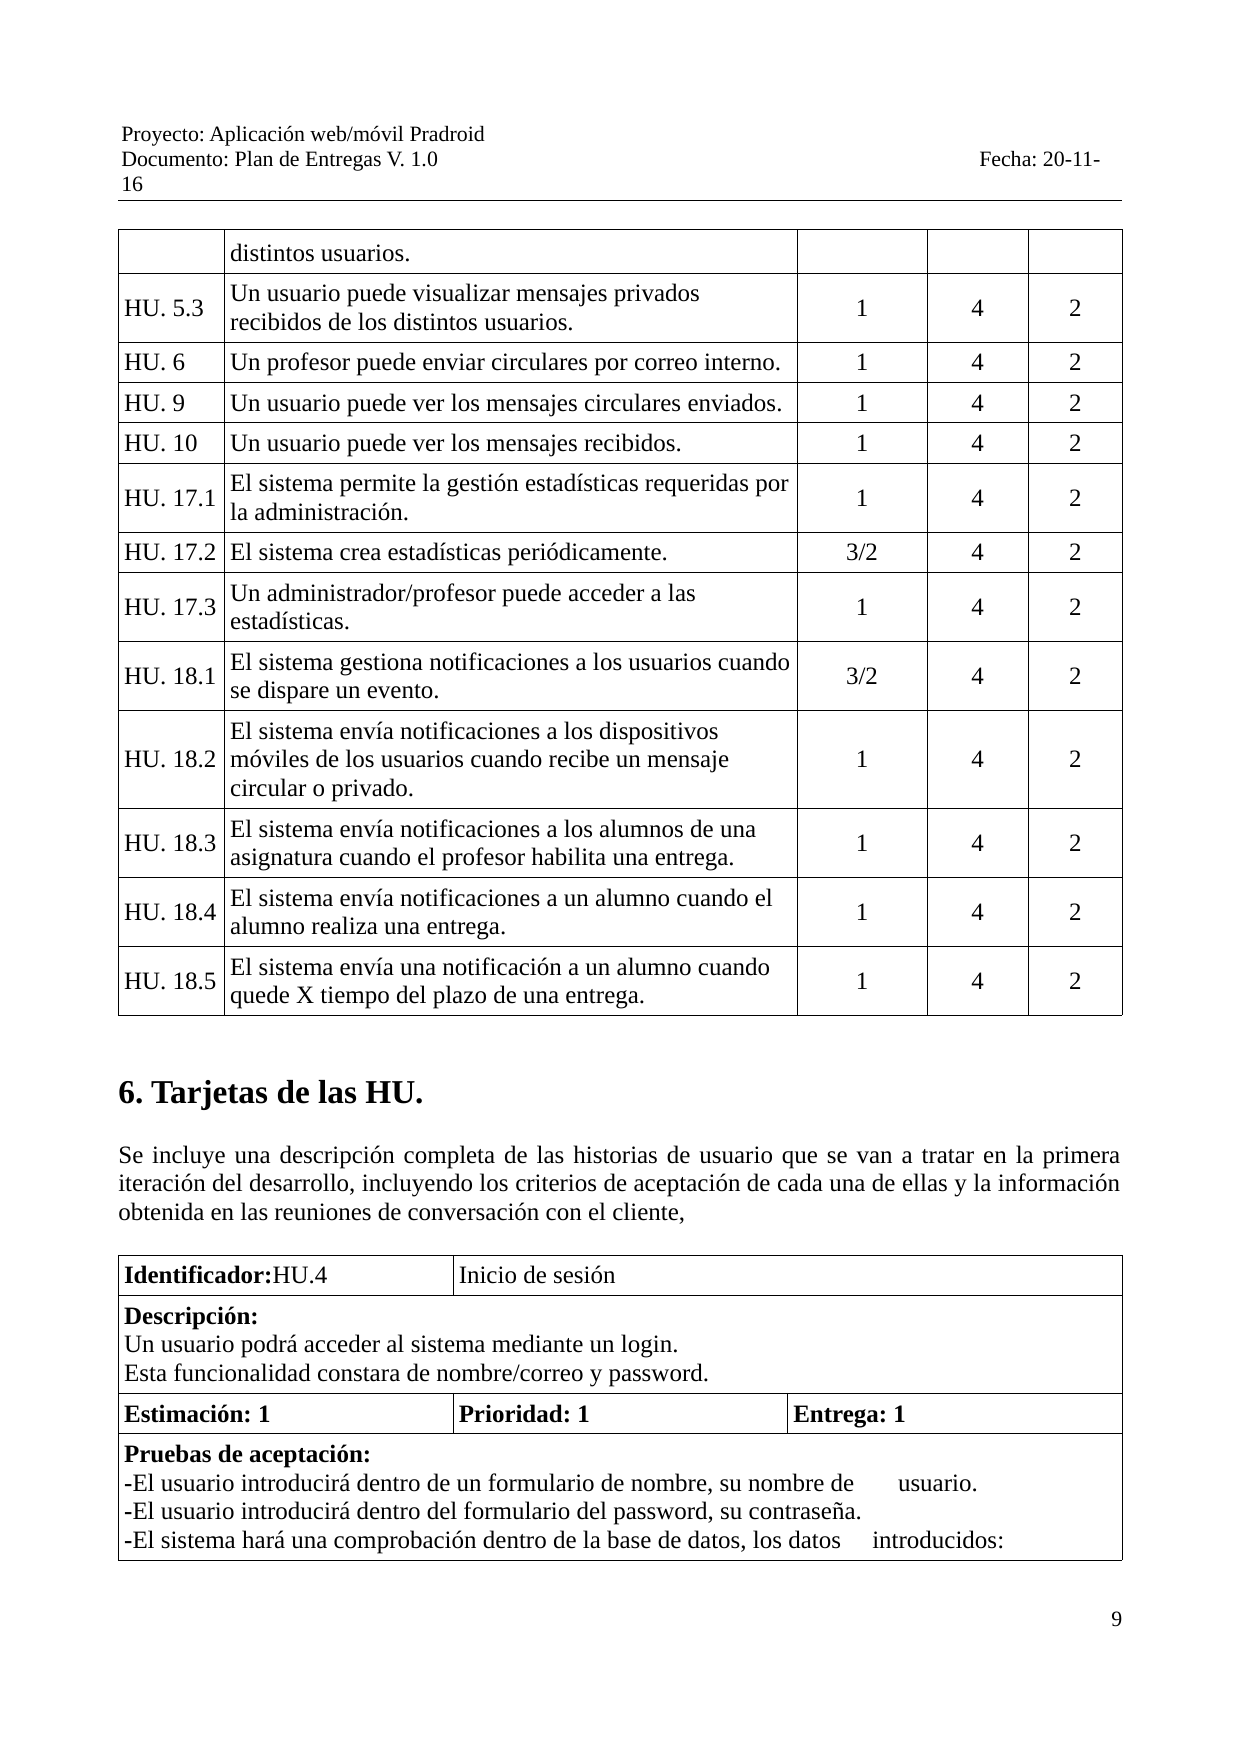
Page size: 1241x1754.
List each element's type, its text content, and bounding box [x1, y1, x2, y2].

table_cell El sistema envía notificaciones a los alumnos de una asignatura cuando el profesor habilita una entrega. [225, 809, 797, 877]
table_cell HU. 17.3 [119, 573, 224, 641]
table_header Identificador:HU.4 [119, 1256, 453, 1295]
table_cell 2 [1029, 809, 1122, 877]
table_cell 4 [928, 383, 1028, 422]
table_cell 1 [798, 809, 927, 877]
table_cell 4 [928, 533, 1028, 572]
table_cell HU. 18.5 [119, 947, 224, 1015]
table_cell 4 [928, 947, 1028, 1015]
table_cell HU. 17.2 [119, 533, 224, 572]
table_cell Un usuario puede ver los mensajes circulares enviados. [225, 383, 797, 422]
table_cell El sistema envía notificaciones a un alumno cuando el alumno realiza una entrega. [225, 878, 797, 946]
table_cell 4 [928, 809, 1028, 877]
table_cell 3/2 [798, 533, 927, 572]
table_cell 2 [1029, 573, 1122, 641]
table_cell El sistema crea estadísticas periódicamente. [225, 533, 797, 572]
table_cell 4 [928, 642, 1028, 710]
table_cell 2 [1029, 274, 1122, 342]
table_cell Un usuario puede ver los mensajes recibidos. [225, 423, 797, 462]
table_cell [798, 230, 927, 272]
table_cell 2 [1029, 711, 1122, 808]
table_cell 2 [1029, 642, 1122, 710]
table_cell 4 [928, 878, 1028, 946]
table_cell 1 [798, 274, 927, 342]
table_cell 1 [798, 343, 927, 382]
table_cell Un usuario puede visualizar mensajes privados recibidos de los distintos usuarios. [225, 274, 797, 342]
table_cell 1 [798, 464, 927, 532]
table_cell 3/2 [798, 642, 927, 710]
table_cell HU. 10 [119, 423, 224, 462]
table_cell 1 [798, 711, 927, 808]
table_cell distintos usuarios. [225, 230, 797, 272]
table_cell 1 [798, 573, 927, 641]
table_cell [119, 230, 224, 272]
table_cell 4 [928, 343, 1028, 382]
table_cell Prioridad: 1 [454, 1394, 787, 1433]
table_cell El sistema envía notificaciones a los dispositivos móviles de los usuarios cuando recibe un mensaje circular o privado. [225, 711, 797, 808]
table_cell El sistema envía una notificación a un alumno cuando quede X tiempo del plazo de una entrega. [225, 947, 797, 1015]
text 6. Tarjetas de las HU. [118, 1073, 1122, 1111]
table_header Inicio de sesión [454, 1256, 1122, 1295]
table_cell 4 [928, 573, 1028, 641]
table_cell 2 [1029, 947, 1122, 1015]
table_cell Estimación: 1 [119, 1394, 453, 1433]
table_cell El sistema permite la gestión estadísticas requeridas por la administración. [225, 464, 797, 532]
table_cell 2 [1029, 383, 1122, 422]
table_cell Pruebas de aceptación: -El usuario introducirá dentro de un formulario de nombre, su nombre de usuario. -El usuario introducirá dentro del formulario del password, su contraseña. -El sistema hará una comprobación dentro de la base de datos, los datos introducidos: [119, 1434, 1122, 1560]
table_cell Un administrador/profesor puede acceder a las estadísticas. [225, 573, 797, 641]
table_cell 4 [928, 423, 1028, 462]
table_cell 2 [1029, 423, 1122, 462]
table_cell 4 [928, 274, 1028, 342]
table_cell Descripción: Un usuario podrá acceder al sistema mediante un login. Esta funcionalidad constara de nombre/correo y password. [119, 1296, 1122, 1393]
table_cell 2 [1029, 464, 1122, 532]
text Se incluye una descripción completa de las historias de usuario que se van a tratar en la primera iteración del desarrollo, incluyendo los criterios de aceptación de cada una de ellas y la información obtenida en las reuniones de conversación con el cliente, [118, 1140, 1122, 1226]
table_cell El sistema gestiona notificaciones a los usuarios cuando se dispare un evento. [225, 642, 797, 710]
table_cell HU. 17.1 [119, 464, 224, 532]
table_cell HU. 6 [119, 343, 224, 382]
table_cell Entrega: 1 [788, 1394, 1122, 1433]
table_cell 1 [798, 947, 927, 1015]
table_cell [928, 230, 1028, 272]
table_cell 4 [928, 711, 1028, 808]
table_cell HU. 18.3 [119, 809, 224, 877]
table_cell HU. 18.4 [119, 878, 224, 946]
table_cell 1 [798, 383, 927, 422]
table_cell 2 [1029, 533, 1122, 572]
table_cell 2 [1029, 343, 1122, 382]
table_cell HU. 18.2 [119, 711, 224, 808]
table_cell 4 [928, 464, 1028, 532]
table_cell 2 [1029, 878, 1122, 946]
table_cell 1 [798, 423, 927, 462]
table_cell Un profesor puede enviar circulares por correo interno. [225, 343, 797, 382]
table_cell HU. 18.1 [119, 642, 224, 710]
table_cell 1 [798, 878, 927, 946]
table_cell [1029, 230, 1122, 272]
table_cell HU. 9 [119, 383, 224, 422]
table_cell HU. 5.3 [119, 274, 224, 342]
